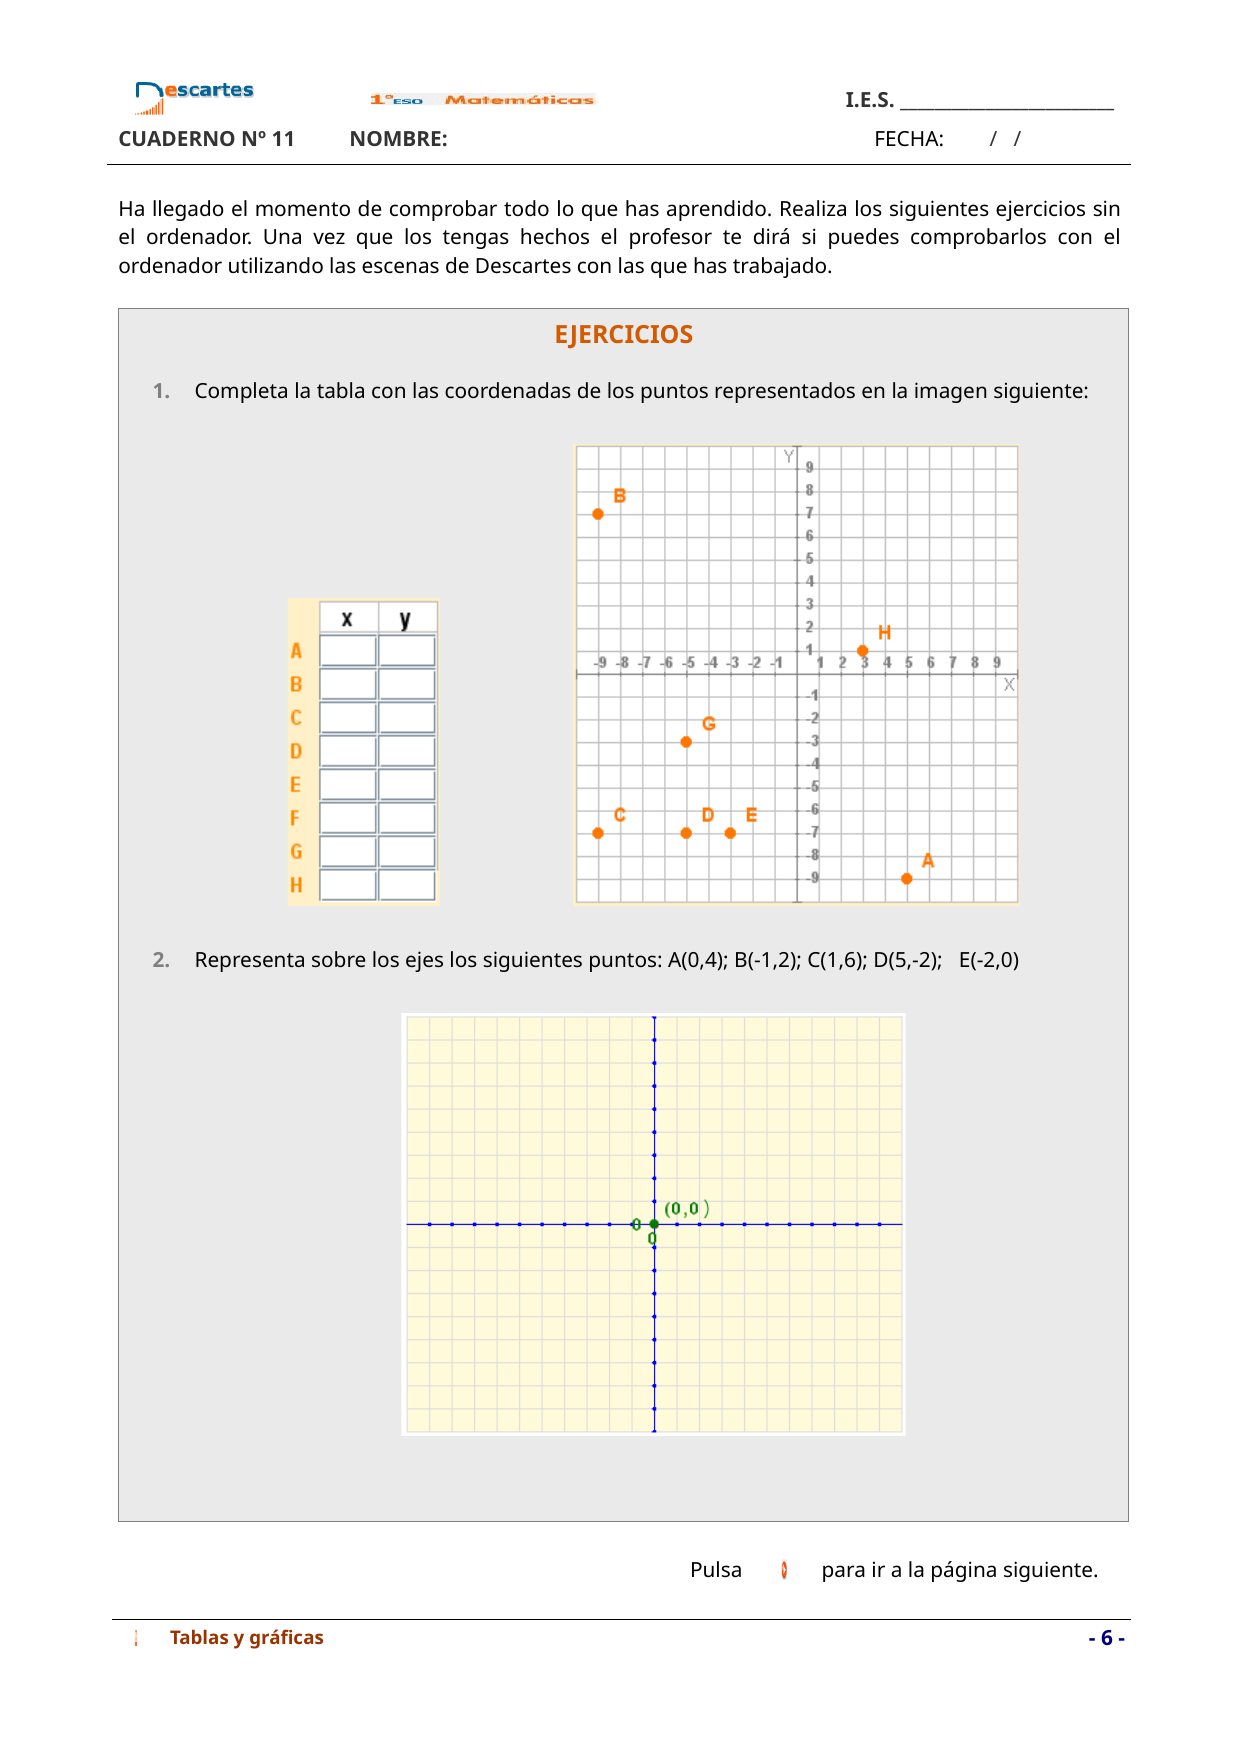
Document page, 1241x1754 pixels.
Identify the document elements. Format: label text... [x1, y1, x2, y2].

picture [134, 1629, 138, 1646]
picture [134, 82, 257, 115]
subtitle EJERCICIOS [135, 317, 1113, 351]
picture [287, 598, 440, 906]
list Representa sobre los ejes los siguientes puntos: A(0,4); B(-1,2); C(1,6); D(5,-2); E(-2,0) [170, 946, 1113, 974]
picture [572, 444, 1020, 906]
text Ha llegado el momento de comprobar todo lo que has aprendido. Realiza los siguientes ejercicios sin el ordenador. Una vez que los tengas hechos el profesor te dirá si puedes comprobarlos con el ordenador utilizando las escenas de Descartes con las que has trabajado. [118, 194, 1122, 279]
picture [401, 1013, 906, 1436]
table_header para ir a la página siguiente. [816, 1550, 1134, 1589]
picture [781, 1559, 787, 1580]
picture [371, 93, 599, 105]
table_header Pulsa [684, 1550, 759, 1589]
list Completa la tabla con las coordenadas de los puntos representados en la imagen siguiente: [170, 376, 1113, 404]
table_header [759, 1550, 816, 1589]
table_header [112, 1550, 684, 1589]
